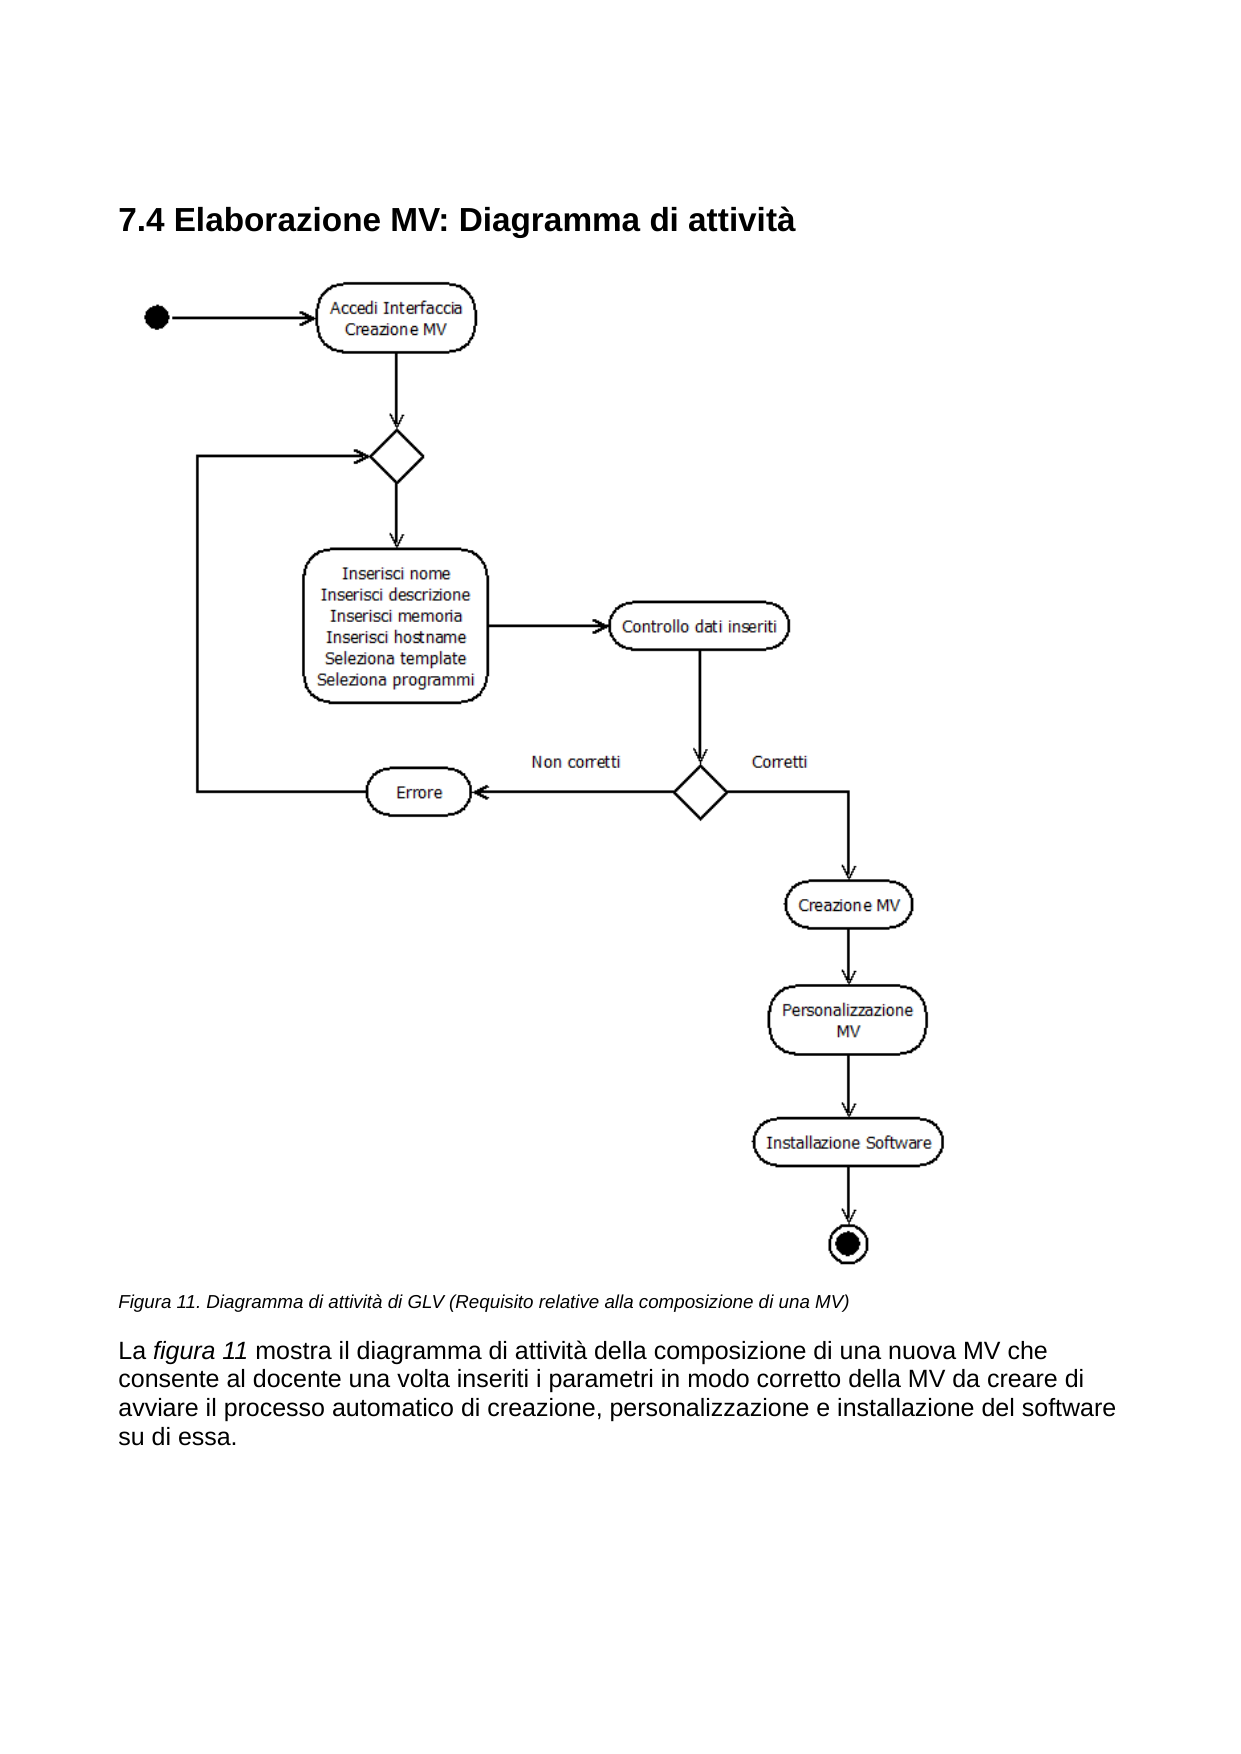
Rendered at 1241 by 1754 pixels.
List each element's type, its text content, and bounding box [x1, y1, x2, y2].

text 7.4 Elaborazione MV: Diagramma di attività [118, 200, 1122, 238]
picture [118, 262, 948, 1267]
text La figura 11 mostra il diagramma di attività della composizione di una nuova MV che consente al docente una volta inseriti i parametri in modo corretto della MV da creare di avviare il processo automatico di creazione, personalizzazione e installazione del software su di essa. [118, 1336, 1122, 1451]
text Figura 11. Diagramma di attività di GLV (Requisito relative alla composizione di una MV) [118, 1290, 1122, 1312]
